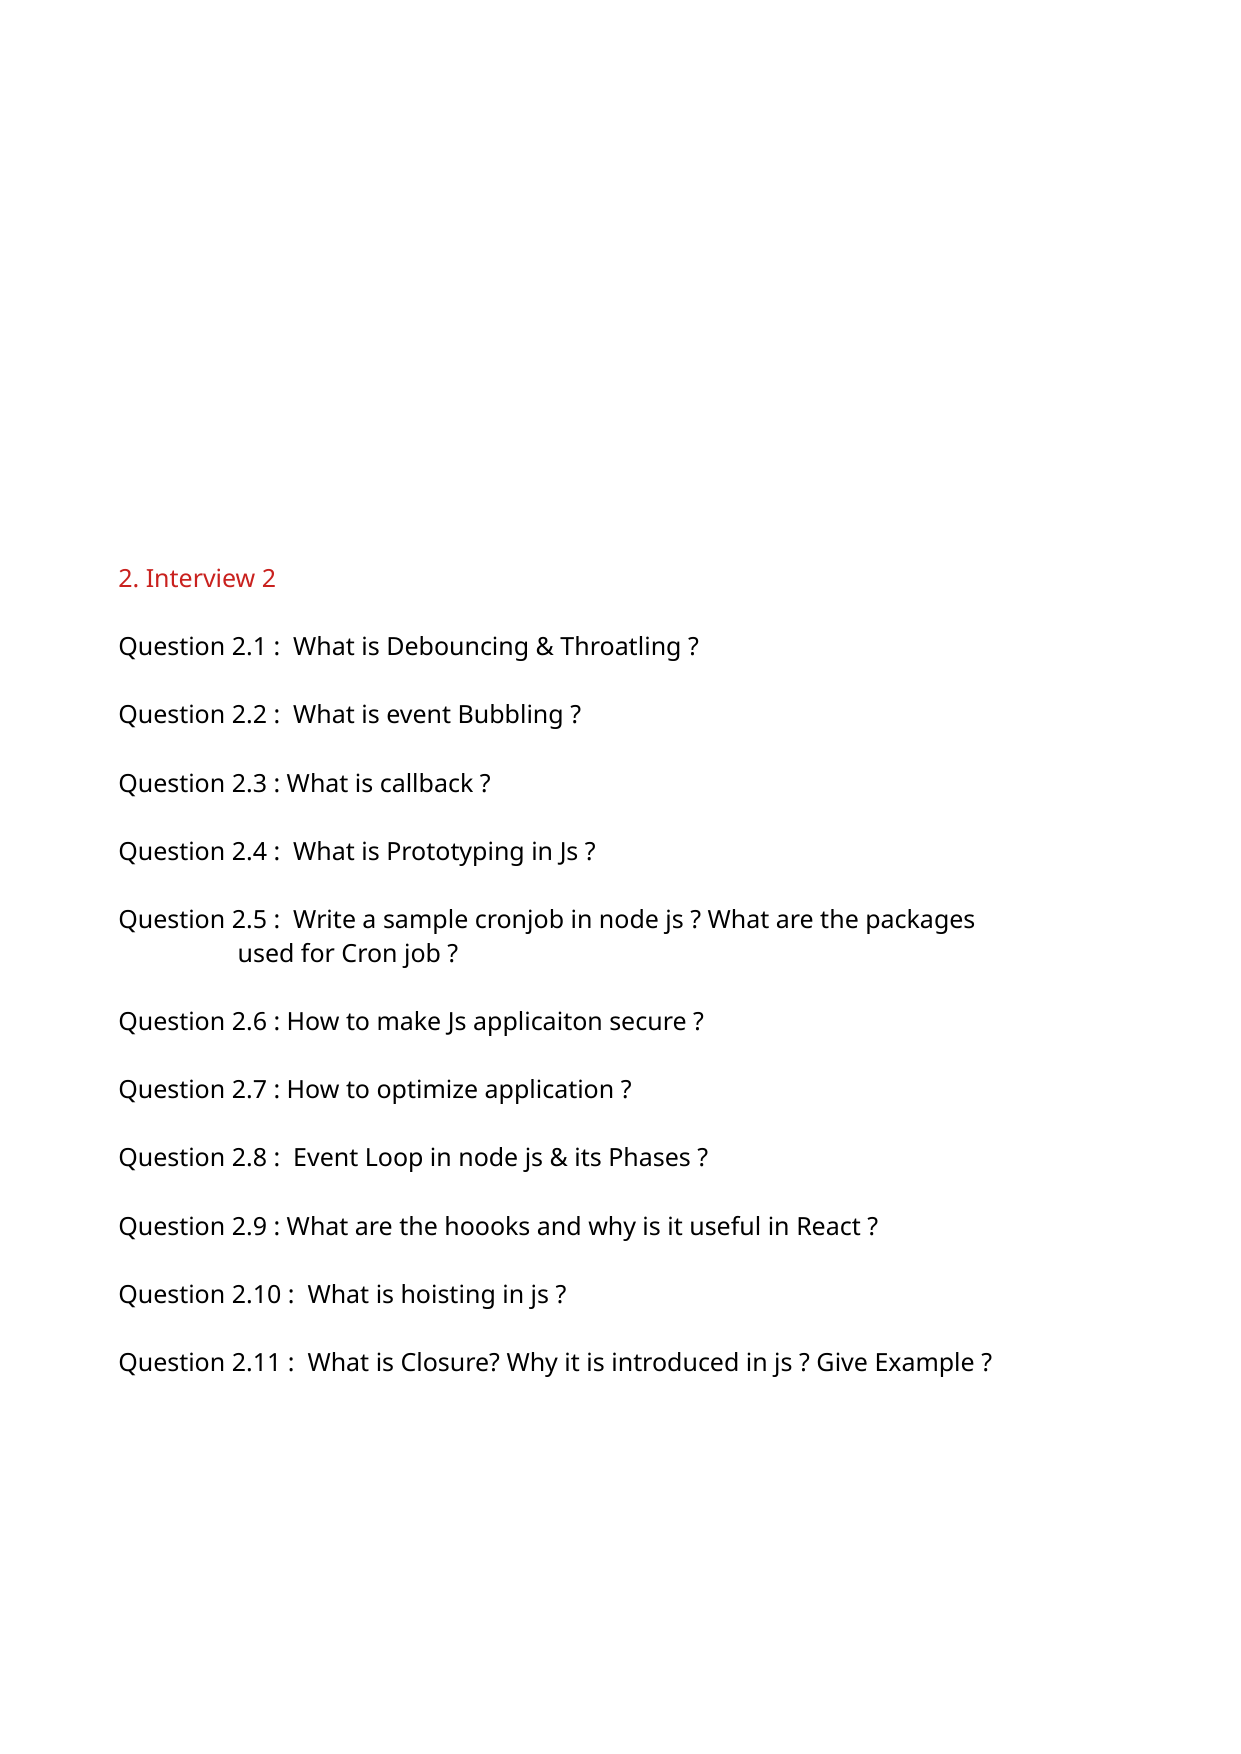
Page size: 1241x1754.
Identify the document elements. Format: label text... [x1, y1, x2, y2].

text Question 2.2 : What is event Bubbling ? [118, 697, 1122, 731]
text Question 2.11 : What is Closure? Why it is introduced in js ? Give Example ? [118, 1344, 1122, 1378]
text Question 2.5 : Write a sample cronjob in node js ? What are the packages used for Cron job ? [118, 902, 1122, 970]
text Question 2.10 : What is hoisting in js ? [118, 1276, 1122, 1310]
text Question 2.7 : How to optimize application ? [118, 1072, 1122, 1106]
text Question 2.1 : What is Debouncing & Throatling ? [118, 629, 1122, 663]
text Question 2.9 : What are the hoooks and why is it useful in React ? [118, 1208, 1122, 1242]
text Question 2.8 : Event Loop in node js & its Phases ? [118, 1140, 1122, 1174]
text Question 2.3 : What is callback ? [118, 765, 1122, 799]
text Question 2.4 : What is Prototyping in Js ? [118, 833, 1122, 867]
text Question 2.6 : How to make Js applicaiton secure ? [118, 1004, 1122, 1038]
text 2. Interview 2 [118, 561, 1122, 595]
